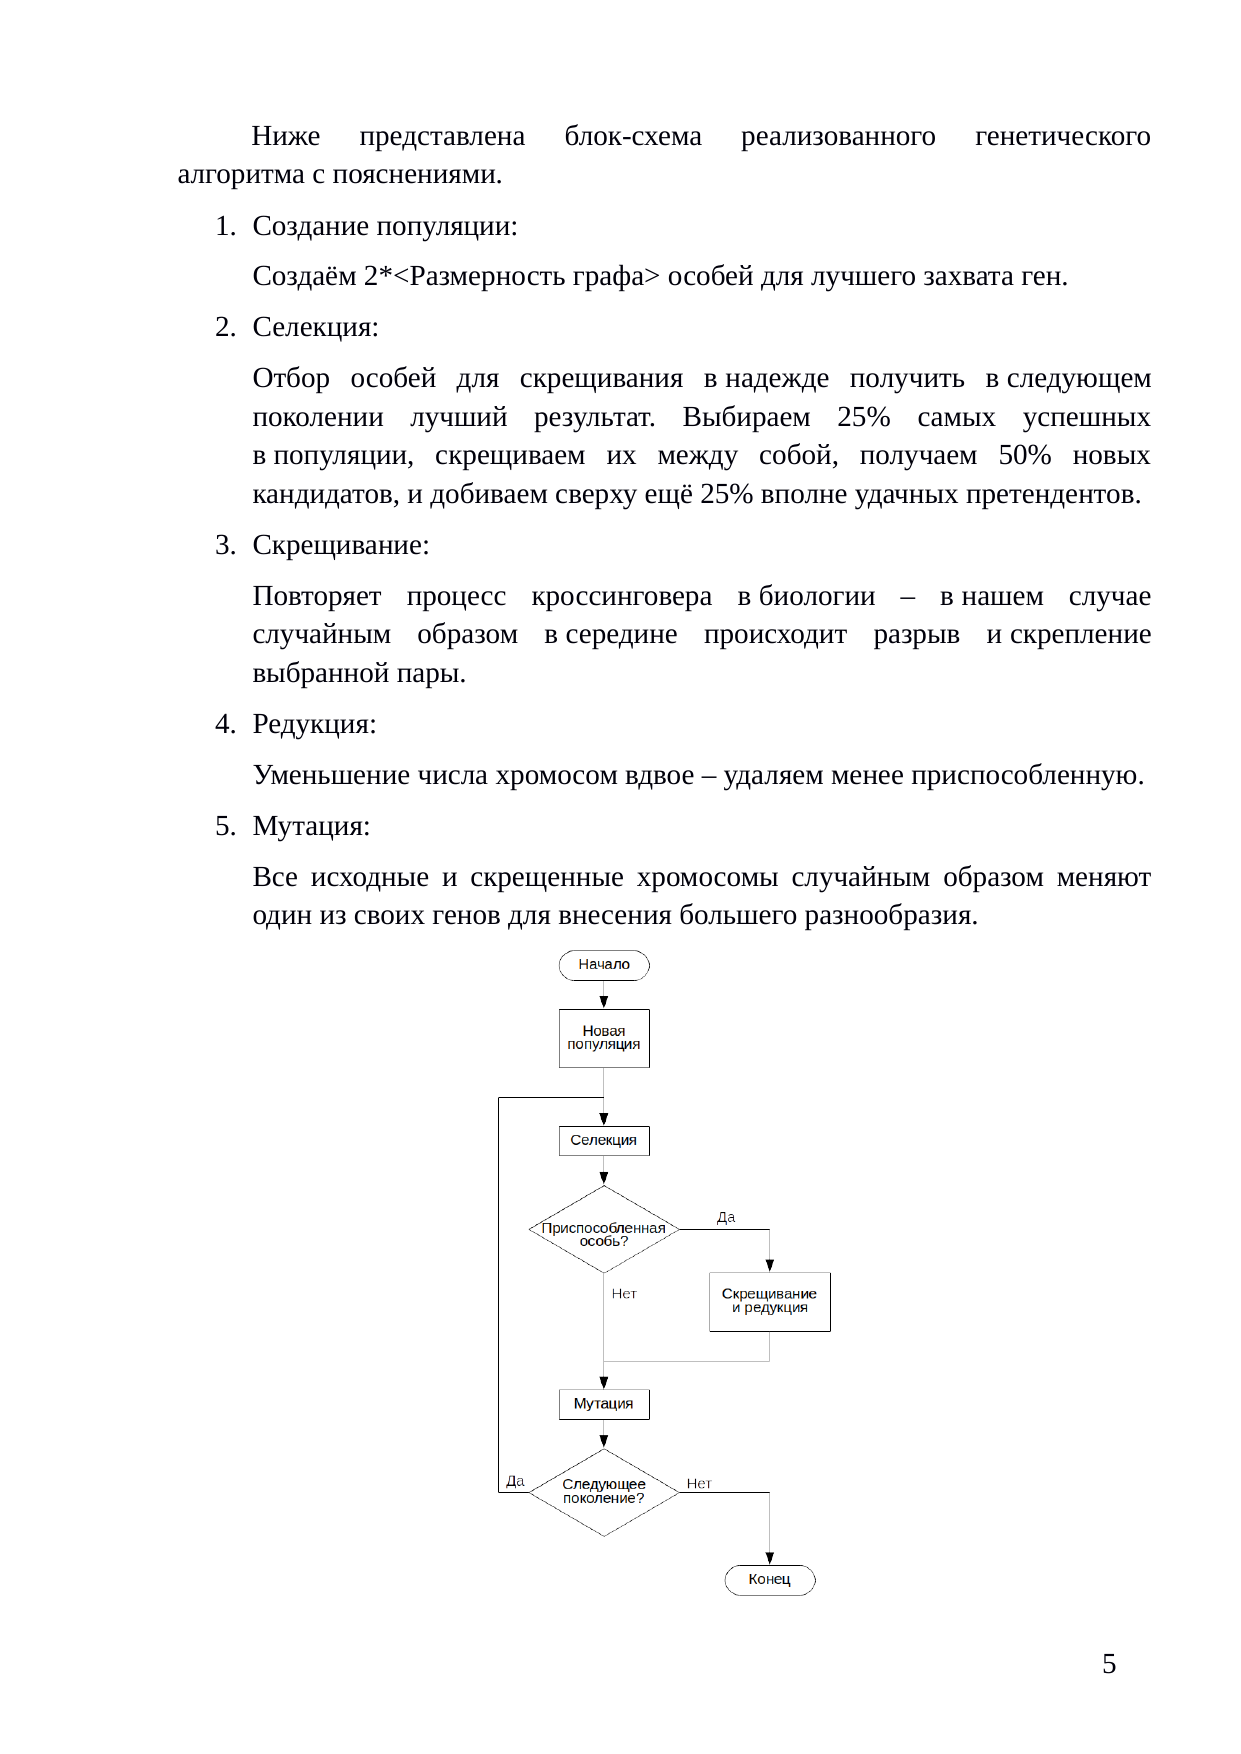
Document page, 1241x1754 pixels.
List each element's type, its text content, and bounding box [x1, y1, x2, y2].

list Отбор особей для скрещивания в надежде получить в следующем поколении лучший результат. Выбираем 25% самых успешных в популяции, скрещиваем их между собой, получаем 50% новых кандидатов, и добиваем сверху ещё 25% вполне удачных претендентов. [215, 360, 1152, 509]
list Скрещивание: [215, 527, 1152, 561]
list Повторяет процесс кроссинговера в биологии – в нашем случае случайным образом в середине происходит разрыв и скрепление выбранной пары. [215, 578, 1152, 688]
picture [484, 948, 845, 1598]
list Уменьшение числа хромосом вдвое – удаляем менее приспособленную. [215, 757, 1152, 790]
list Мутация: [215, 808, 1152, 841]
list Все исходные и скрещенные хромосомы случайным образом меняют один из своих генов для внесения большего разнообразия. [215, 859, 1152, 931]
list Создание популяции: [215, 208, 1152, 241]
list Селекция: [215, 309, 1152, 343]
text Ниже представлена блок-схема реализованного генетического алгоритма с пояснениями. [177, 118, 1152, 190]
list Редукция: [215, 706, 1152, 739]
list Создаём 2*<Размерность графа> особей для лучшего захвата ген. [215, 258, 1152, 292]
